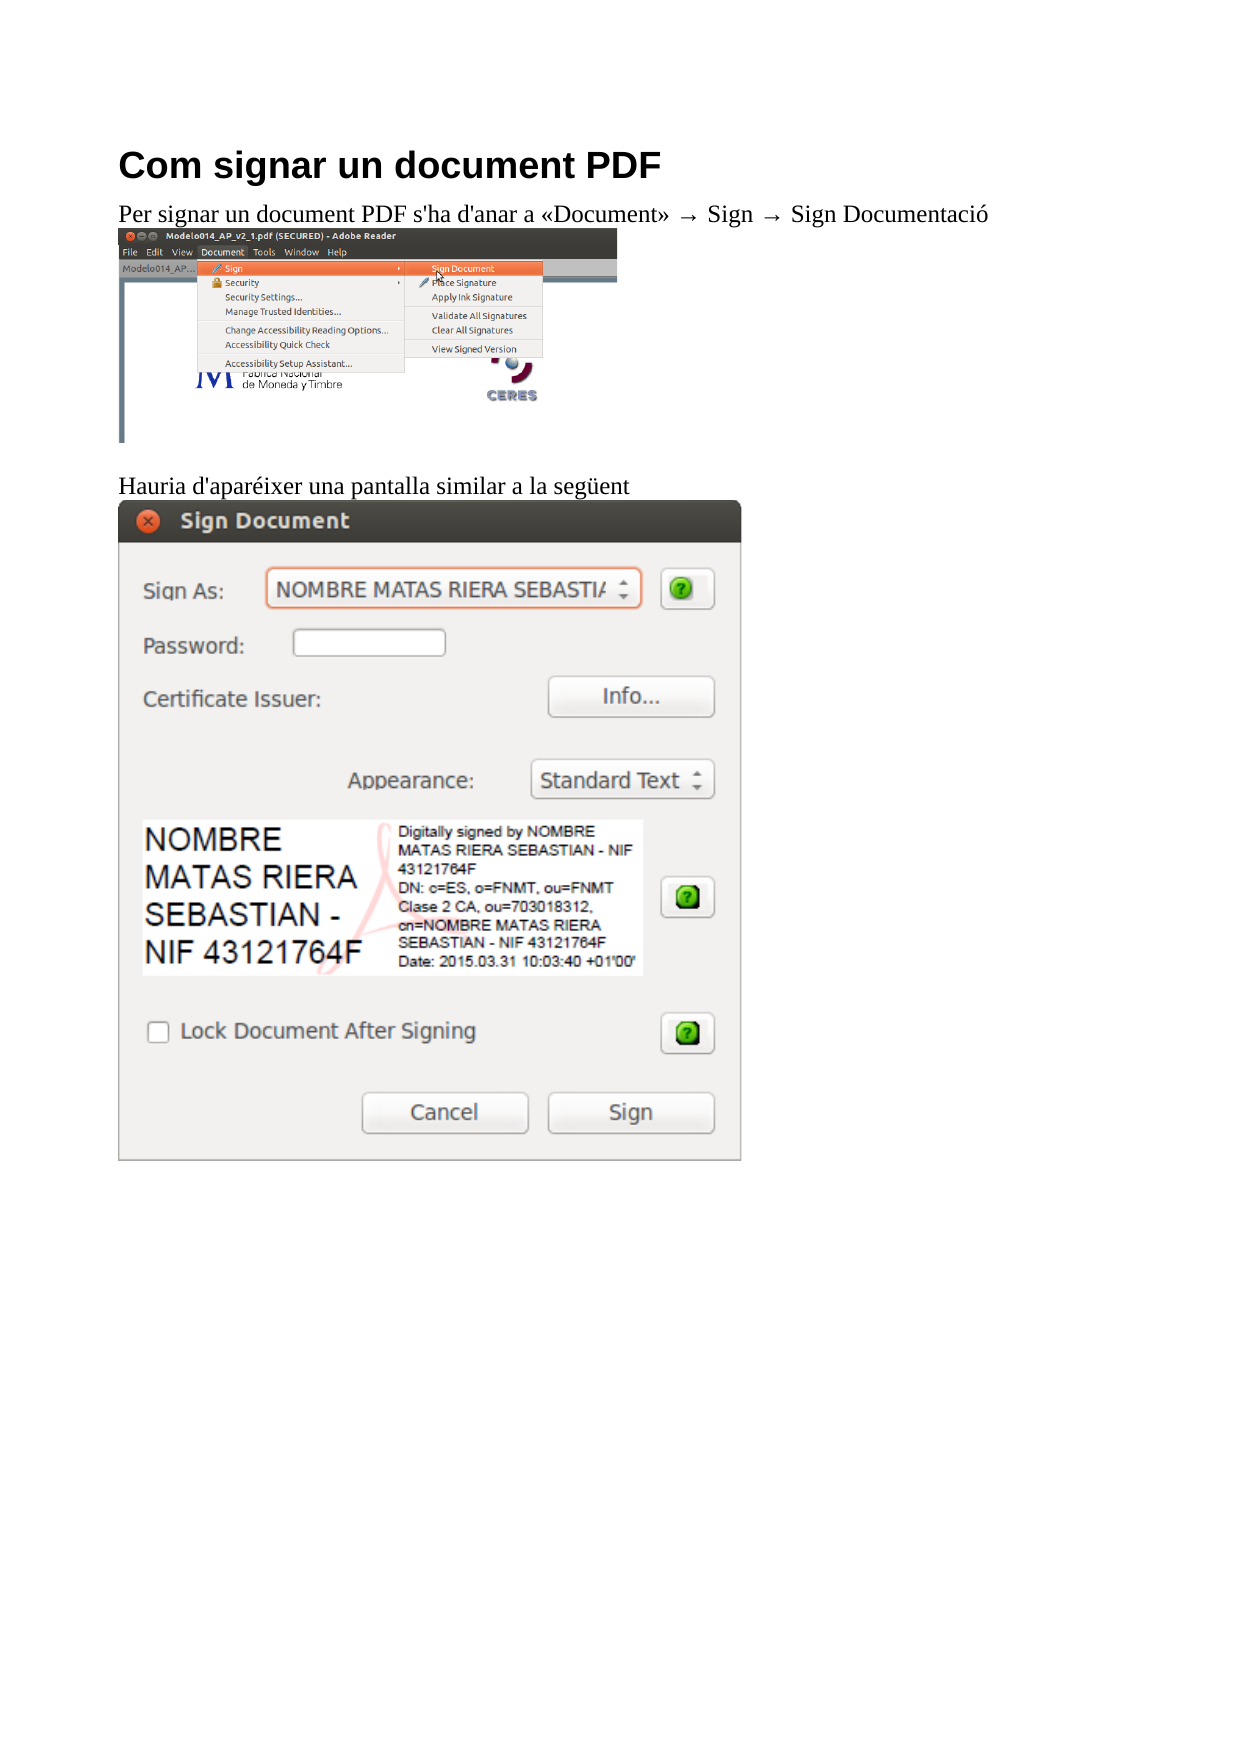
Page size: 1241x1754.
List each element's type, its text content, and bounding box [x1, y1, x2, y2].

text Per signar un document PDF s'ha d'anar a «Document» → Sign → Sign Documentació [118, 199, 1122, 228]
subtitle Com signar un document PDF [118, 143, 1122, 187]
picture [118, 500, 742, 1161]
text Hauria d'aparéixer una pantalla similar a la següent [118, 471, 1122, 500]
